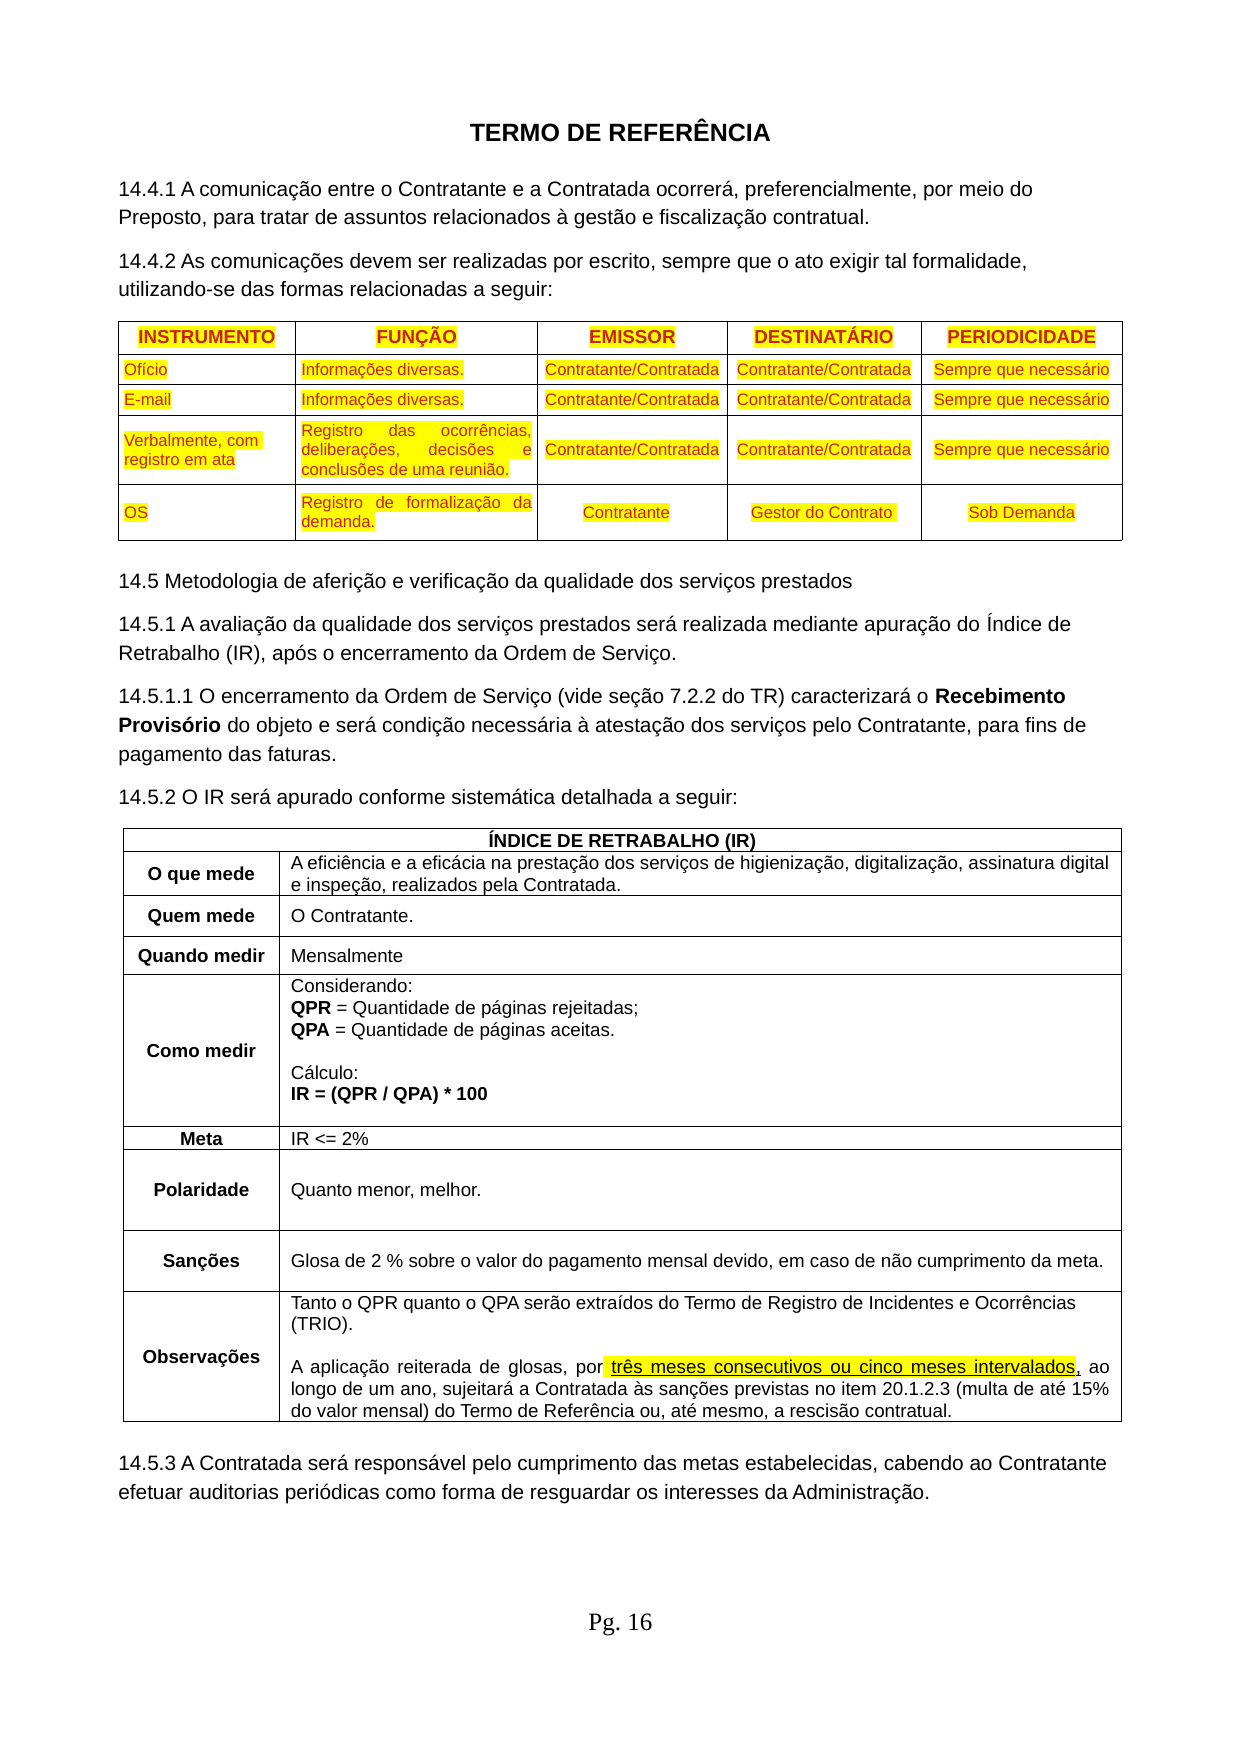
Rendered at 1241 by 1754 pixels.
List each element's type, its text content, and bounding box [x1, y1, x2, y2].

table_cell Contratante/Contratada [728, 385, 921, 415]
table_cell IR <= 2% [280, 1127, 1121, 1149]
text 14.5.1 A avaliação da qualidade dos serviços prestados será realizada mediante apuração do Índice de Retrabalho (IR), após o encerramento da Ordem de Serviço. [118, 612, 1122, 665]
table_cell A eficiência e a eficácia na prestação dos serviços de higienização, digitalização, assinatura digital e inspeção, realizados pela Contratada. [280, 852, 1121, 895]
table_cell Observações [124, 1292, 279, 1421]
table_cell Contratante/Contratada [728, 416, 921, 484]
table_cell Sempre que necessário [922, 355, 1122, 384]
table_header DESTINATÁRIO [728, 322, 921, 354]
table_cell Sanções [124, 1231, 279, 1291]
table_cell Polaridade [124, 1150, 279, 1230]
table_header ÍNDICE DE RETRABALHO (IR) [124, 829, 1121, 851]
text 14.5.2 O IR será apurado conforme sistemática detalhada a seguir: [118, 785, 1122, 809]
table_cell O que mede [124, 852, 279, 895]
table_cell Meta [124, 1127, 279, 1149]
table_cell Contratante/Contratada [728, 355, 921, 384]
table_header FUNÇÃO [296, 322, 537, 354]
table_cell Como medir [124, 975, 279, 1126]
table_cell Sob Demanda [922, 485, 1122, 540]
table_cell Glosa de 2 % sobre o valor do pagamento mensal devido, em caso de não cumprimento da meta. [280, 1231, 1121, 1291]
table_cell OS [119, 485, 295, 540]
table_cell E-mail [119, 385, 295, 415]
table_cell Quem mede [124, 896, 279, 936]
table_header EMISSOR [538, 322, 727, 354]
table_cell Registro de formalização da demanda. [296, 485, 537, 540]
text 14.5.3 A Contratada será responsável pelo cumprimento das metas estabelecidas, cabendo ao Contratante efetuar auditorias periódicas como forma de resguardar os interesses da Administração. [118, 1451, 1122, 1503]
table_cell Contratante/Contratada [538, 416, 727, 484]
text 14.5 Metodologia de aferição e verificação da qualidade dos serviços prestados [118, 569, 1122, 593]
table_cell Sempre que necessário [922, 416, 1122, 484]
table_cell Tanto o QPR quanto o QPA serão extraídos do Termo de Registro de Incidentes e Ocorrências (TRIO). A aplicação reiterada de glosas, por três meses consecutivos ou cinco meses intervalados, ao longo de um ano, sujeitará a Contratada às sanções previstas no item 20.1.2.3 (multa de até 15% do valor mensal) do Termo de Referência ou, até mesmo, a rescisão contratual. [280, 1292, 1121, 1421]
table_cell Informações diversas. [296, 355, 537, 384]
table_cell Contratante/Contratada [538, 385, 727, 415]
table_cell Ofício [119, 355, 295, 384]
table_cell Contratante/Contratada [538, 355, 727, 384]
table_header INSTRUMENTO [119, 322, 295, 354]
table_cell Quanto menor, melhor. [280, 1150, 1121, 1230]
table_cell Quando medir [124, 937, 279, 974]
text 14.5.1.1 O encerramento da Ordem de Serviço (vide seção 7.2.2 do TR) caracterizará o Recebimento Provisório do objeto e será condição necessária à atestação dos serviços pelo Contratante, para fins de pagamento das faturas. [118, 684, 1122, 766]
table_header PERIODICIDADE [922, 322, 1122, 354]
table_cell Gestor do Contrato [728, 485, 921, 540]
table_cell Considerando: QPR = Quantidade de páginas rejeitadas; QPA = Quantidade de páginas aceitas. Cálculo: IR = (QPR / QPA) * 100 [280, 975, 1121, 1126]
table_cell Informações diversas. [296, 385, 537, 415]
text 14.4.1 A comunicação entre o Contratante e a Contratada ocorrerá, preferencialmente, por meio do Preposto, para tratar de assuntos relacionados à gestão e fiscalização contratual. [118, 176, 1122, 229]
table_cell O Contratante. [280, 896, 1121, 936]
table_cell Verbalmente, com registro em ata [119, 416, 295, 484]
text 14.4.2 As comunicações devem ser realizadas por escrito, sempre que o ato exigir tal formalidade, utilizando-se das formas relacionadas a seguir: [118, 248, 1122, 301]
table_cell Sempre que necessário [922, 385, 1122, 415]
table_cell Contratante [538, 485, 727, 540]
table_cell Registro das ocorrências, deliberações, decisões e conclusões de uma reunião. [296, 416, 537, 484]
table_cell Mensalmente [280, 937, 1121, 974]
